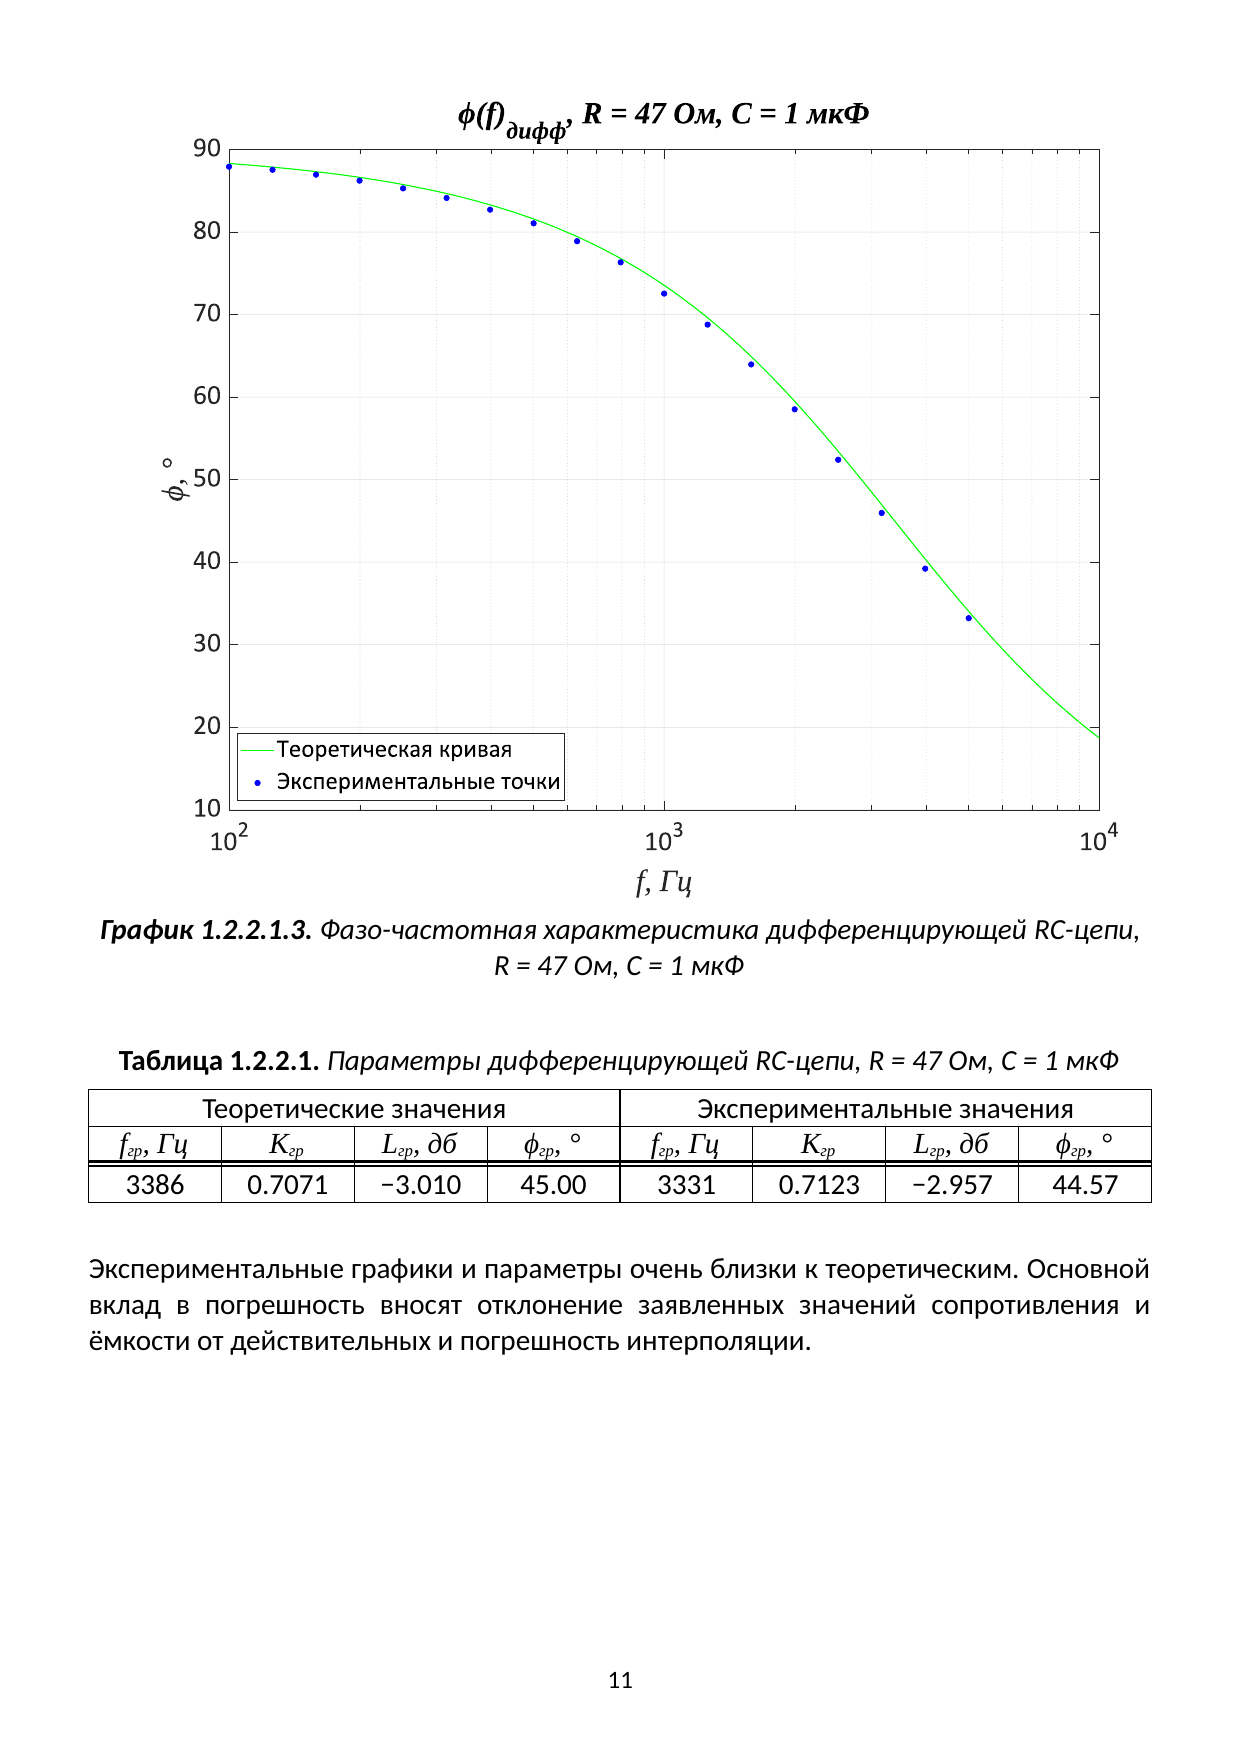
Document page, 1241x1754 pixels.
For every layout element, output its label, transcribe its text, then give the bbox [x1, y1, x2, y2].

table_cell −2.957 [886, 1167, 1018, 1202]
table_header Теоретические значения [89, 1090, 619, 1126]
table_cell fгр, Гц [89, 1127, 221, 1160]
table_cell Lгр, дб [355, 1127, 487, 1160]
table_cell Lгр, дб [886, 1127, 1018, 1160]
table_cell 0.7123 [753, 1167, 885, 1202]
table_cell 45.00 [488, 1167, 619, 1202]
text Экспериментальные графики и параметры очень близки к теоретическим. Основной вклад в погрешность вносят отклонение заявленных значений сопротивления и ёмкости от действительных и погрешность интерполяции. [88, 1251, 1152, 1357]
table_cell Kгр [753, 1127, 885, 1160]
table_cell 44.57 [1019, 1167, 1151, 1202]
table_cell −3.010 [355, 1167, 487, 1202]
table_cell fгр, Гц [621, 1127, 752, 1160]
table_cell ϕгр, ° [488, 1127, 619, 1160]
table_cell Kгр [222, 1127, 354, 1160]
table_cell 3331 [621, 1167, 752, 1202]
table_header Экспериментальные значения [621, 1090, 1151, 1126]
table_cell ϕгр, ° [1019, 1127, 1151, 1160]
text Таблица 1.2.2.1. Параметры дифференцирующей RC-цепи, R = 47 Ом, C = 1 мкФ [88, 1042, 1152, 1077]
text График 1.2.2.1.3. Фазо-частотная характеристика дифференцирующей RC-цепи, R = 47 Ом, C = 1 мкФ [88, 911, 1152, 982]
table_cell 3386 [89, 1167, 221, 1202]
table_cell 0.7071 [222, 1167, 354, 1202]
